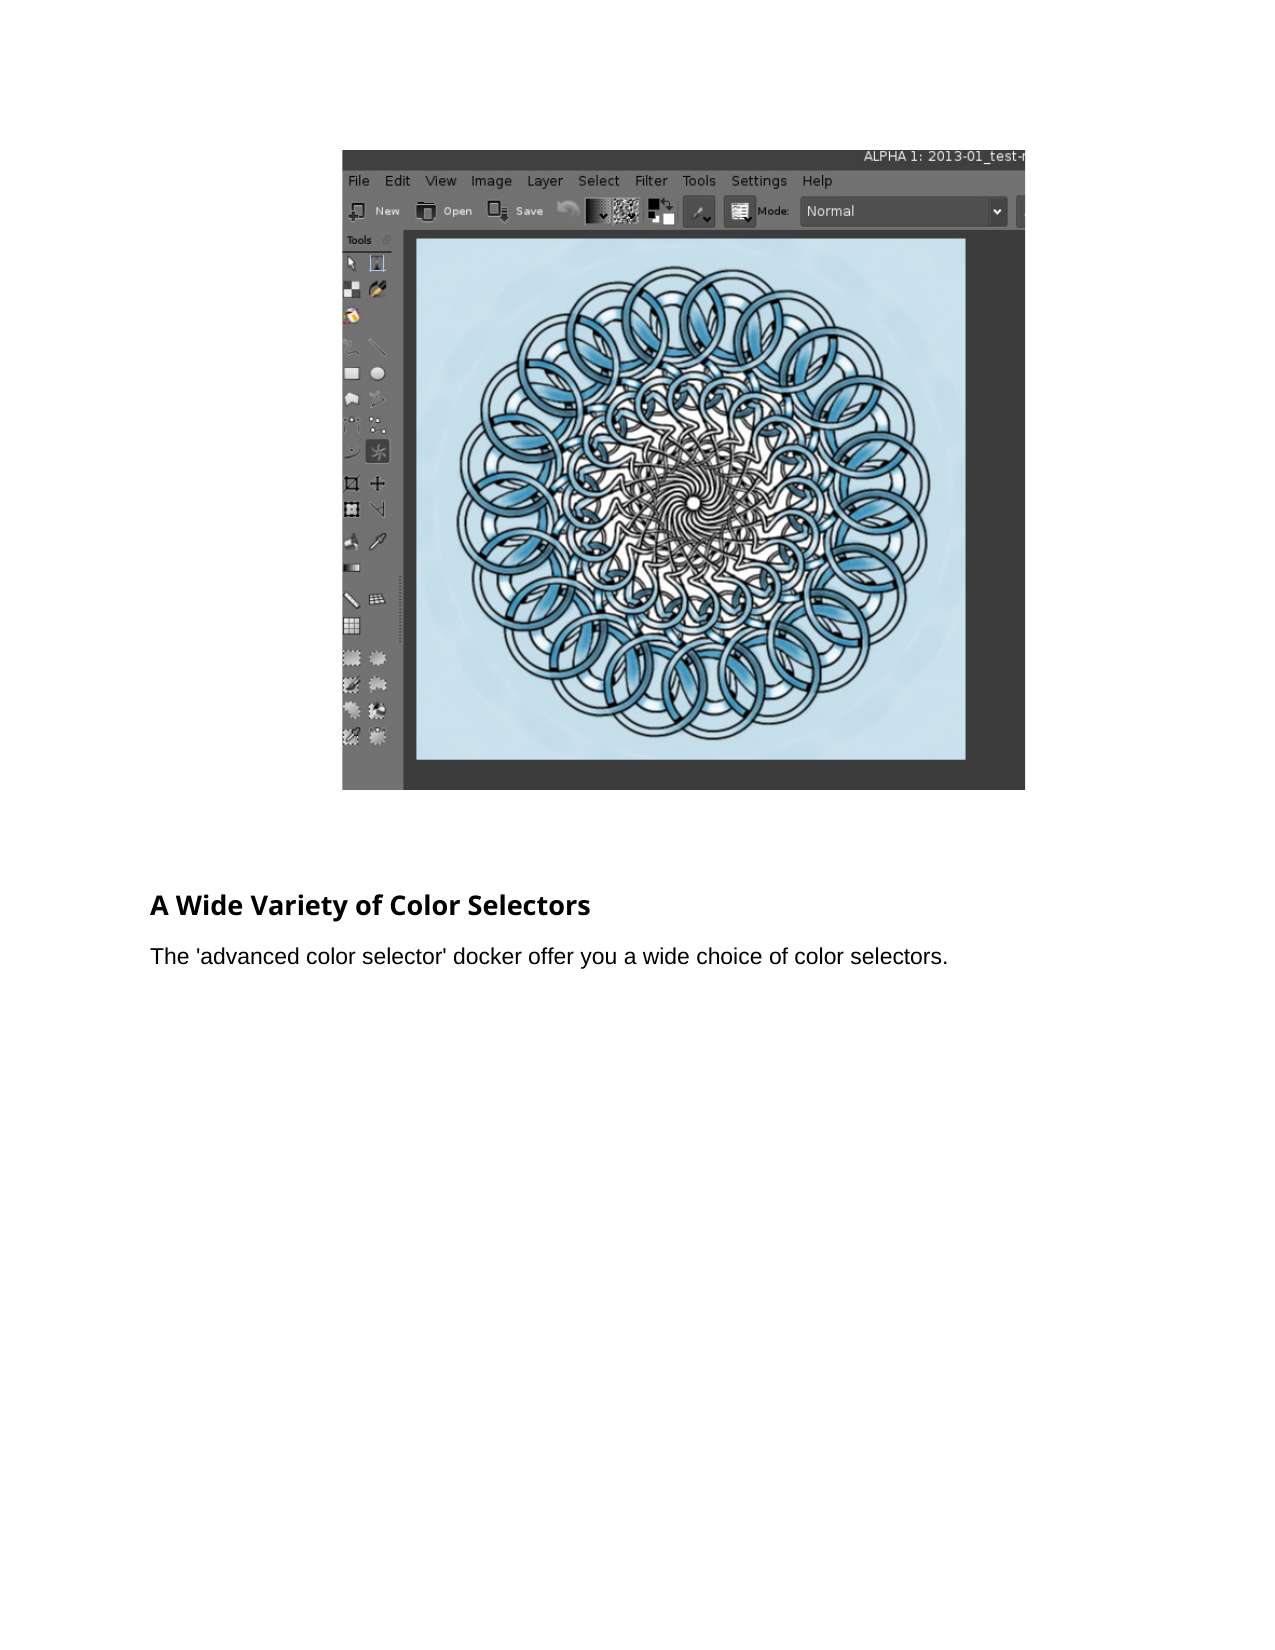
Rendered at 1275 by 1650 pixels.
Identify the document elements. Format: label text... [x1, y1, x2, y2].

picture [342, 150, 1026, 790]
text The 'advanced color selector' docker offer you a wide choice of color selectors. [150, 943, 1125, 969]
subtitle A Wide Variety of Color Selectors [150, 886, 1125, 923]
